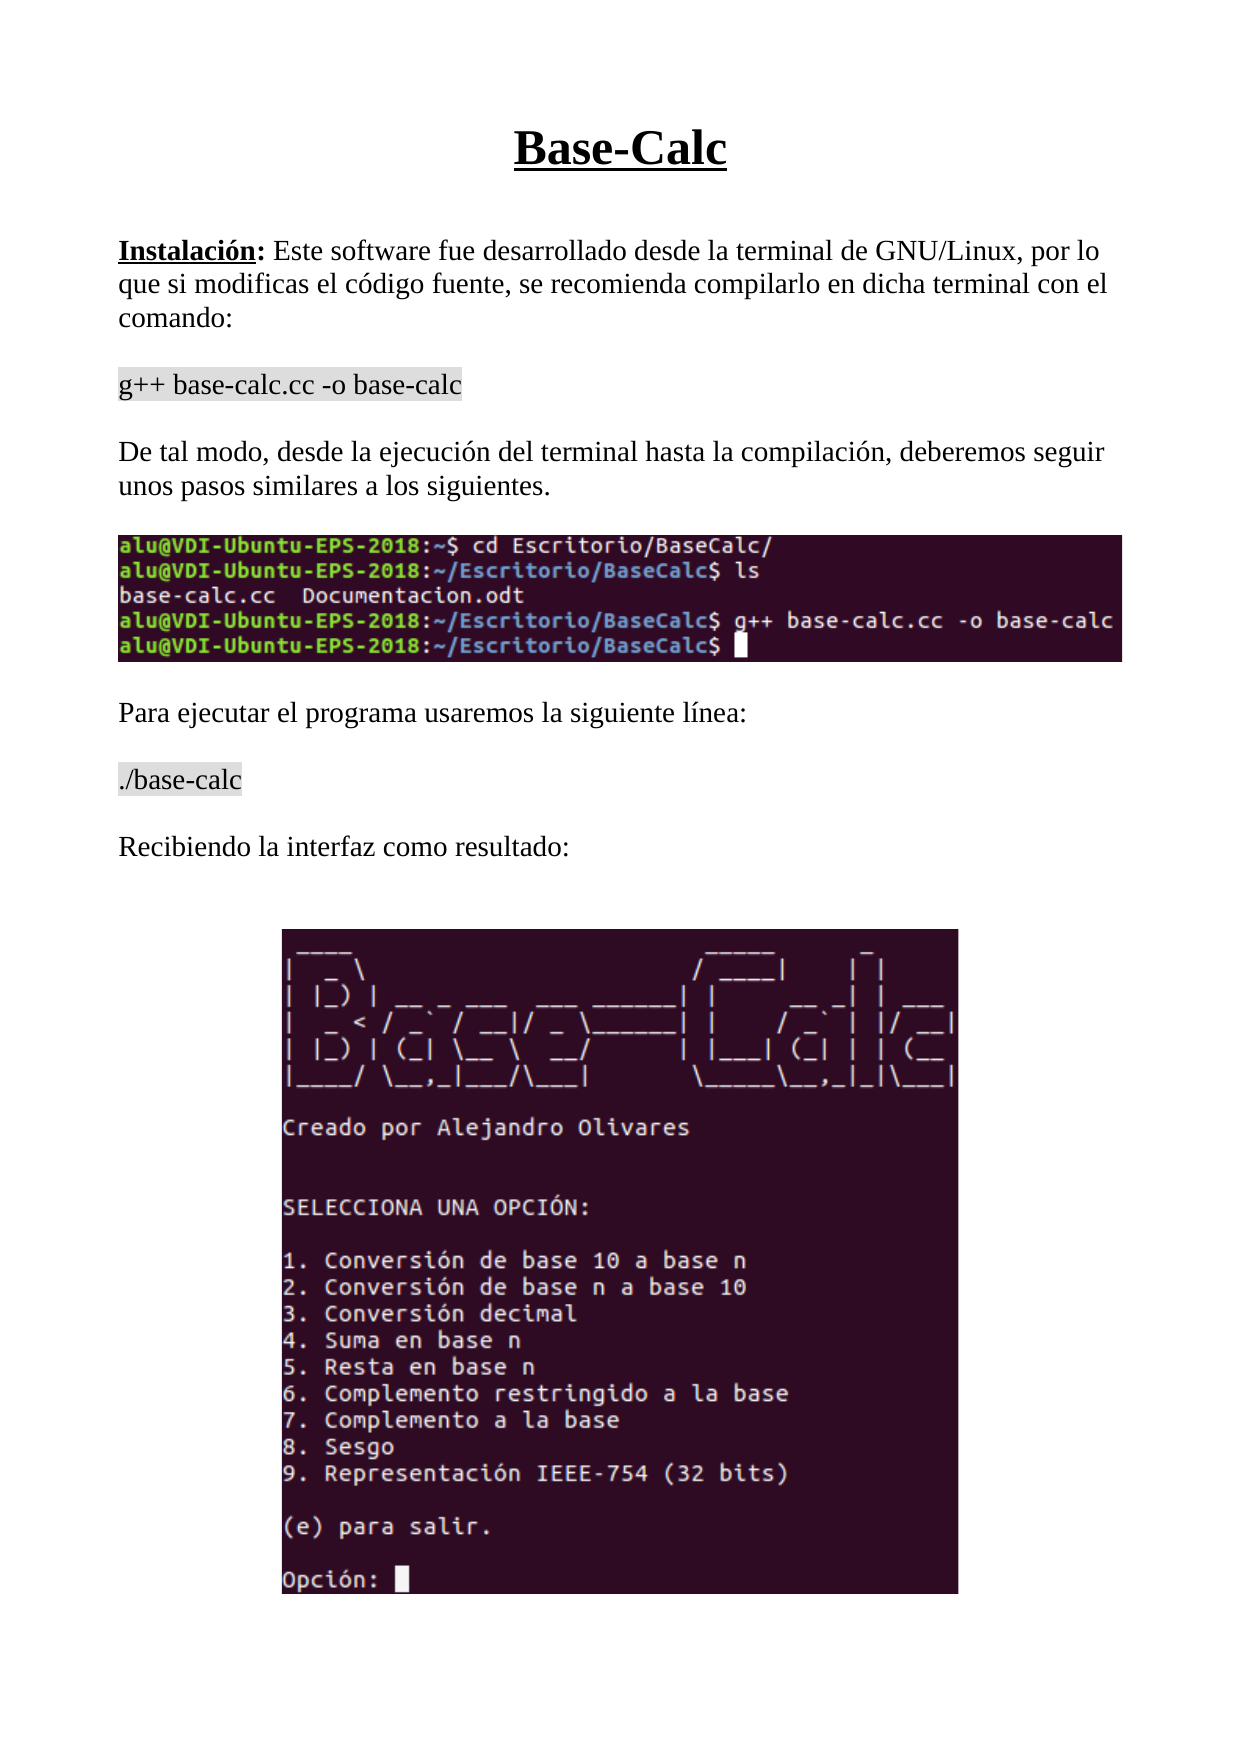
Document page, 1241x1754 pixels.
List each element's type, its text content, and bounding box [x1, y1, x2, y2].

text Para ejecutar el programa usaremos la siguiente línea: [118, 695, 1122, 728]
text Recibiendo la interfaz como resultado: [118, 829, 1122, 863]
picture [118, 535, 1123, 662]
text g++ base-calc.cc -o base-calc [118, 367, 1122, 401]
text ./base-calc [118, 762, 1122, 796]
text Instalación: Este software fue desarrollado desde la terminal de GNU/Linux, por lo que si modificas el código fuente, se recomienda compilarlo en dicha terminal con el comando: [118, 233, 1122, 334]
text Base-Calc [118, 118, 1122, 176]
picture [281, 929, 959, 1594]
text De tal modo, desde la ejecución del terminal hasta la compilación, deberemos seguir unos pasos similares a los siguientes. [118, 434, 1122, 501]
